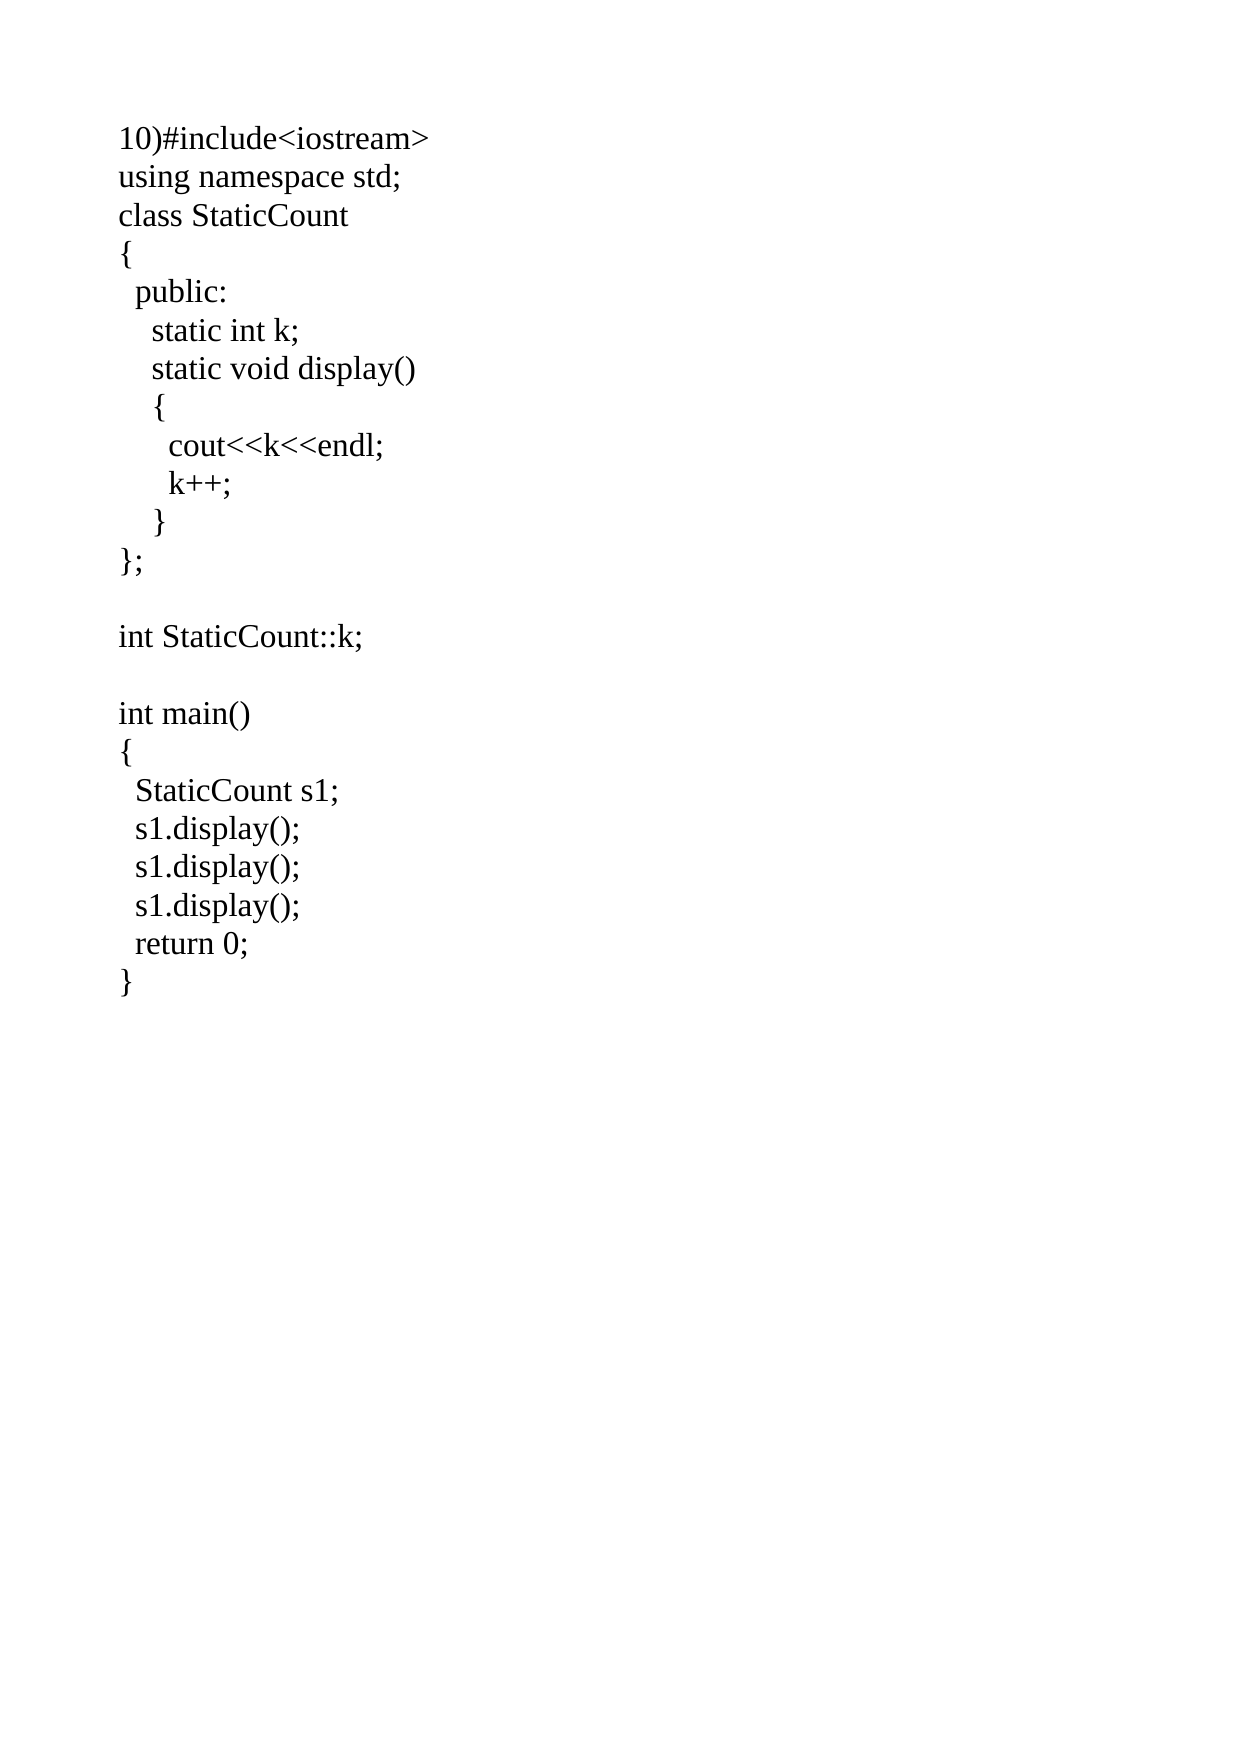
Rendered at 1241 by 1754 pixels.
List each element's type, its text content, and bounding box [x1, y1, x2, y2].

text class StaticCount [118, 195, 1122, 233]
text }; [118, 540, 1122, 578]
text } [118, 501, 1122, 540]
text s1.display(); [118, 885, 1122, 923]
text static void display() [118, 348, 1122, 386]
text return 0; [118, 923, 1122, 961]
text 10)#include<iostream> [118, 118, 1122, 156]
text public: [118, 271, 1122, 310]
text s1.display(); [118, 808, 1122, 846]
text cout<<k<<endl; [118, 425, 1122, 463]
text } [118, 961, 1122, 1000]
text using namespace std; [118, 156, 1122, 195]
text k++; [118, 463, 1122, 501]
text { [118, 731, 1122, 770]
text int StaticCount::k; [118, 616, 1122, 655]
text { [118, 233, 1122, 271]
text static int k; [118, 310, 1122, 348]
text StaticCount s1; [118, 770, 1122, 808]
text int main() [118, 693, 1122, 731]
text { [118, 386, 1122, 425]
text s1.display(); [118, 846, 1122, 885]
